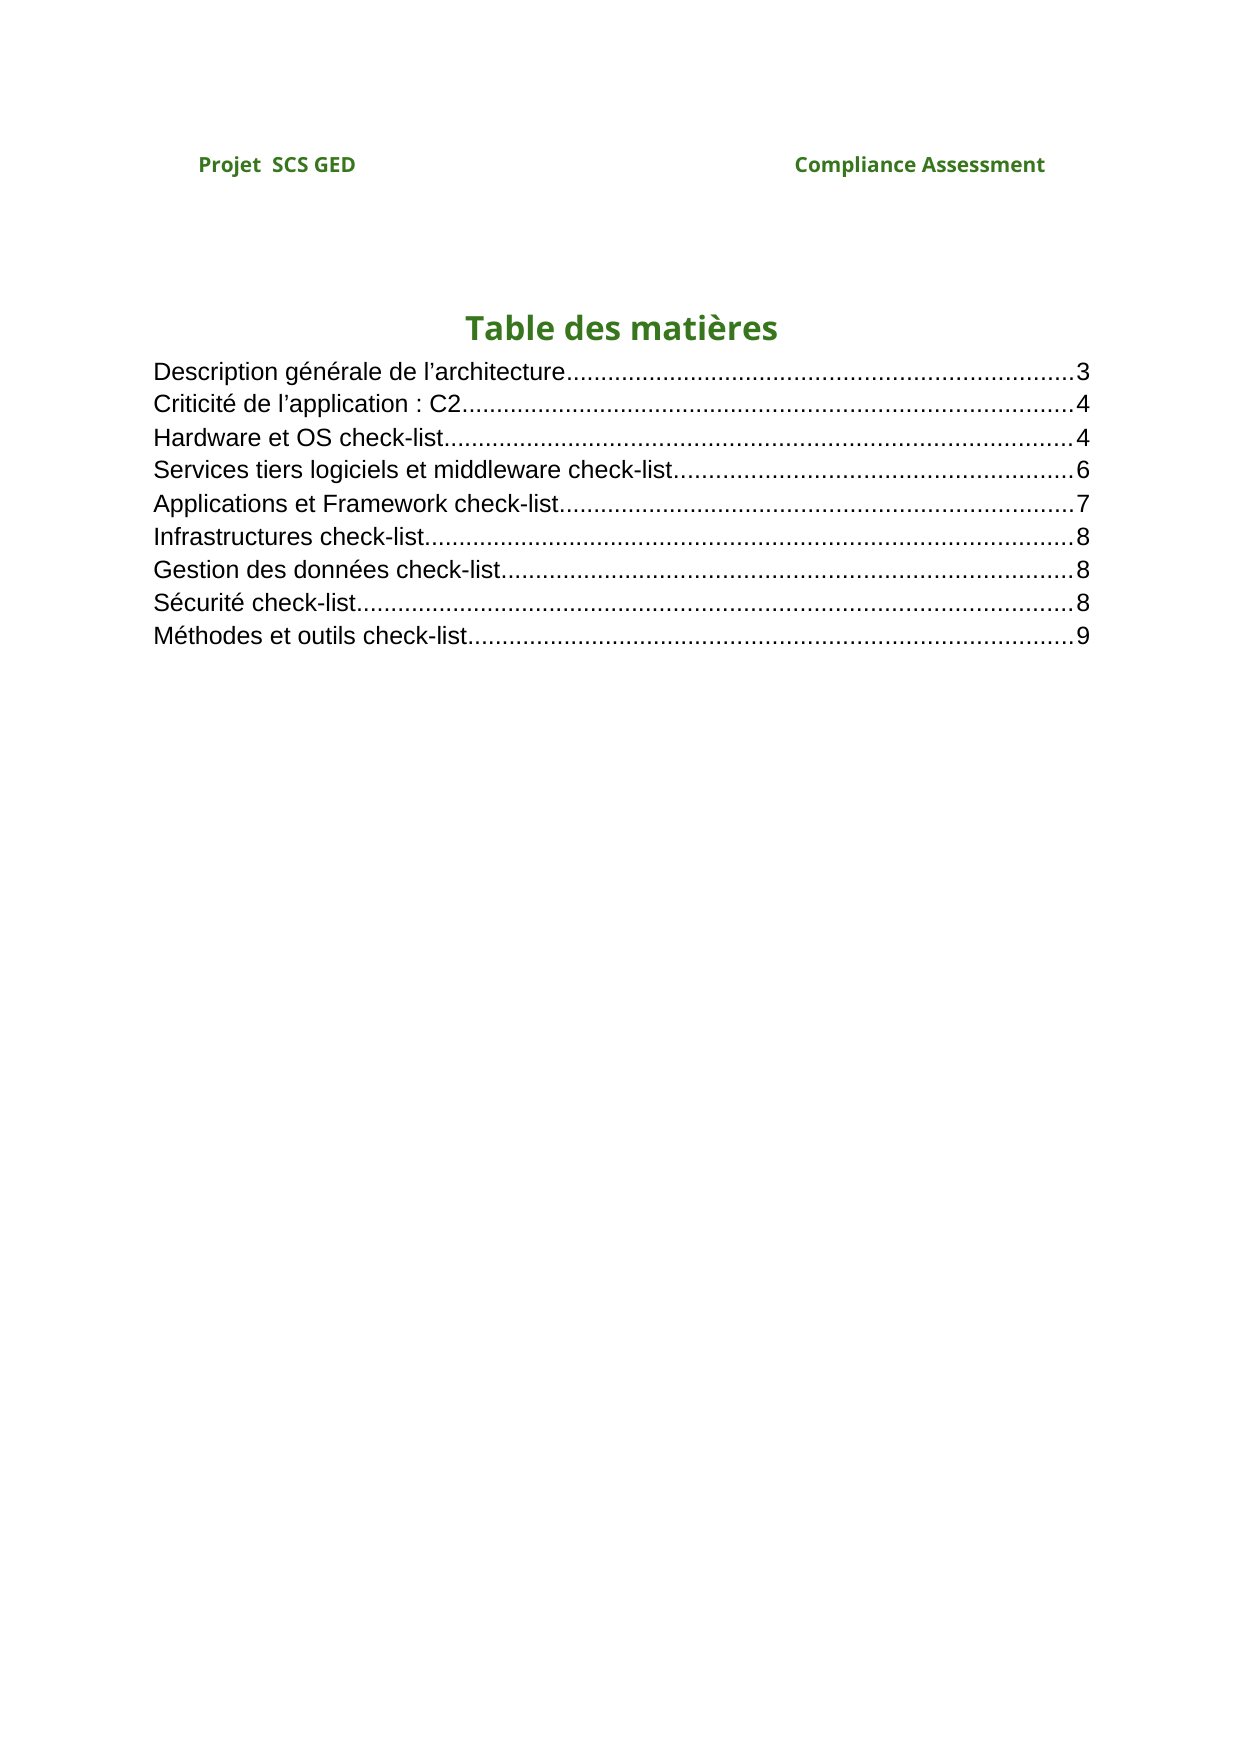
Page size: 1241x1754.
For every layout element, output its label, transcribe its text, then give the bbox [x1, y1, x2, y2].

text Méthodes et outils check-list 9 [153, 621, 1090, 649]
text Description générale de l’architecture 3 [153, 356, 1090, 385]
text Hardware et OS check-list 4 [153, 422, 1090, 451]
text Criticité de l’application : C2 4 [153, 389, 1090, 418]
subtitle Table des matières [153, 305, 1090, 350]
text Gestion des données check-list 8 [153, 554, 1090, 583]
text Sécurité check-list 8 [153, 588, 1090, 616]
text Applications et Framework check-list 7 [153, 488, 1090, 517]
text Services tiers logiciels et middleware check-list 6 [153, 456, 1090, 484]
text Infrastructures check-list 8 [153, 522, 1090, 550]
